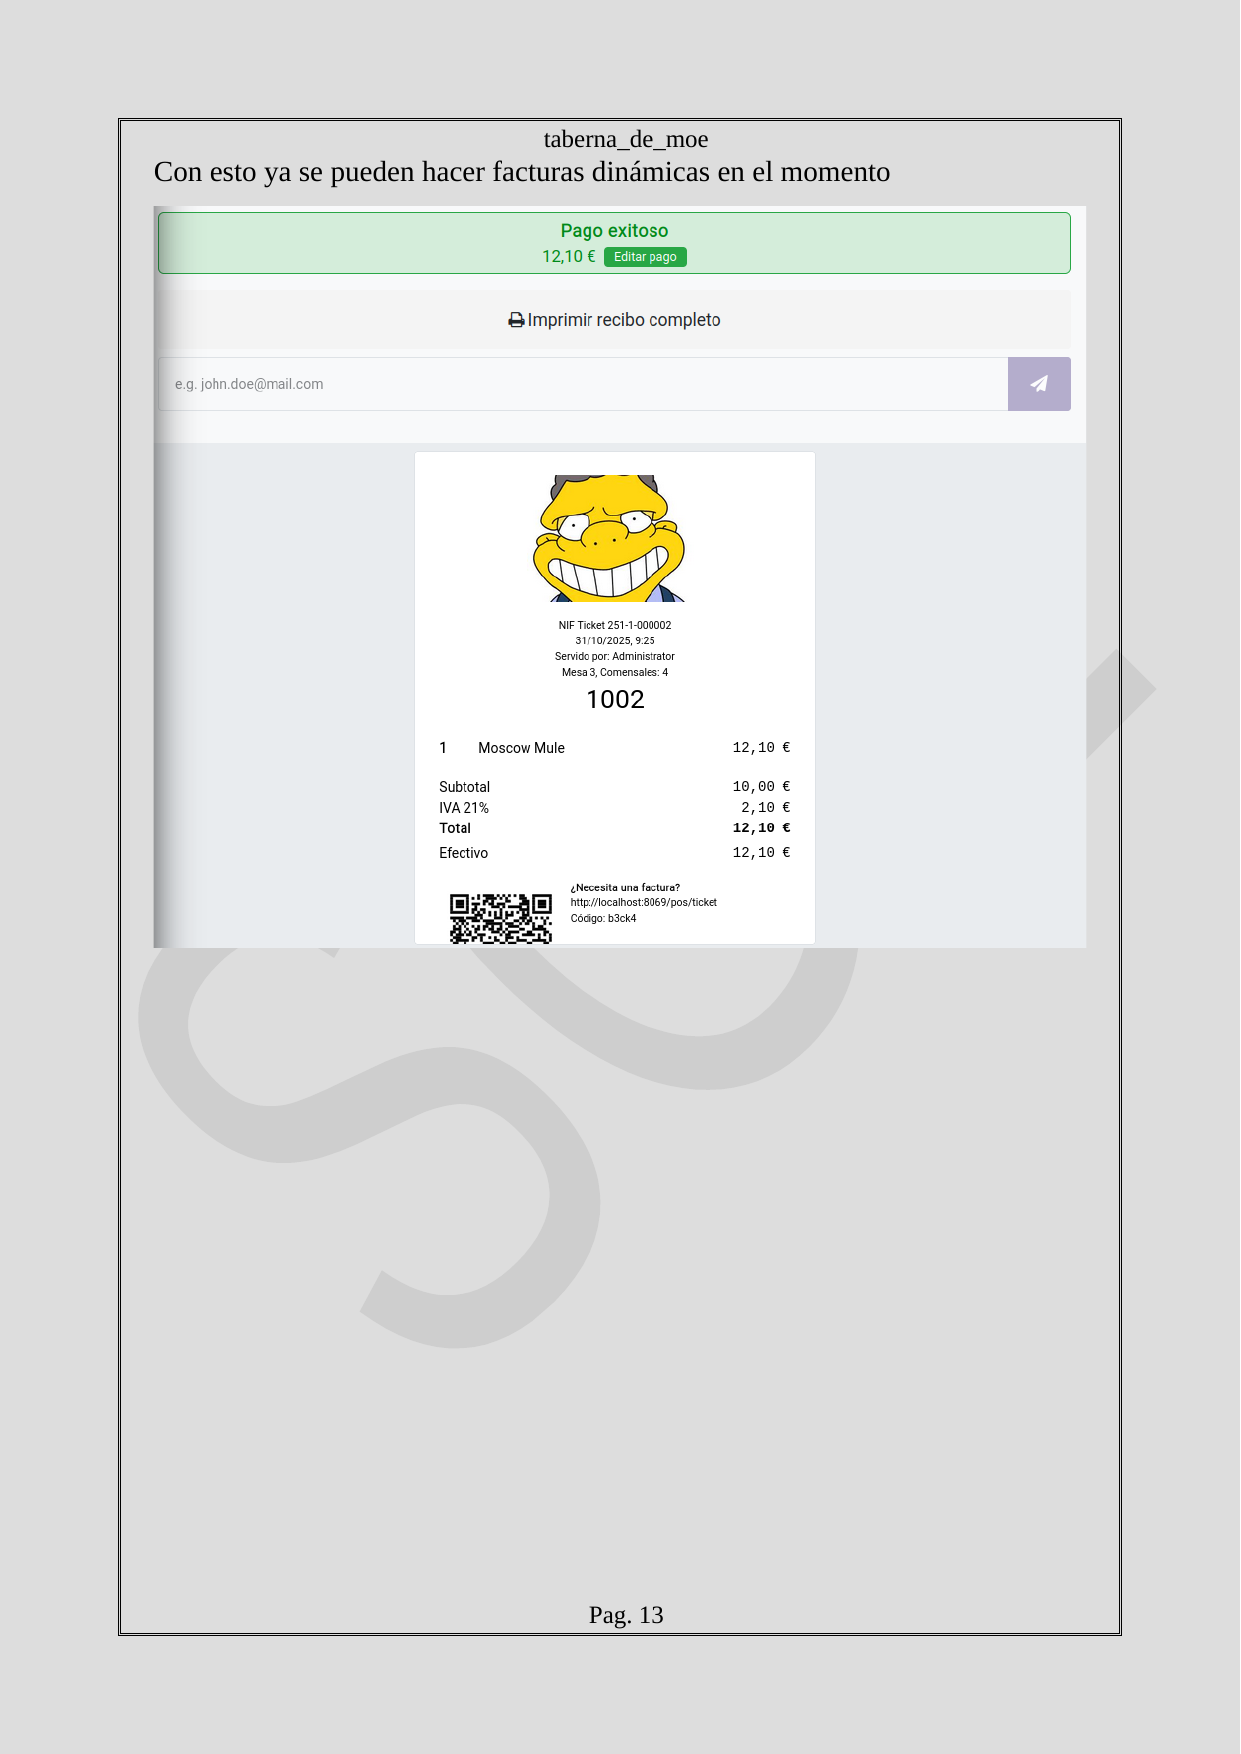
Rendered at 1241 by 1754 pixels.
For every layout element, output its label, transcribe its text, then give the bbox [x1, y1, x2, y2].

picture [153, 206, 1087, 948]
text Con esto ya se pueden hacer facturas dinámicas en el momento [154, 154, 1087, 187]
